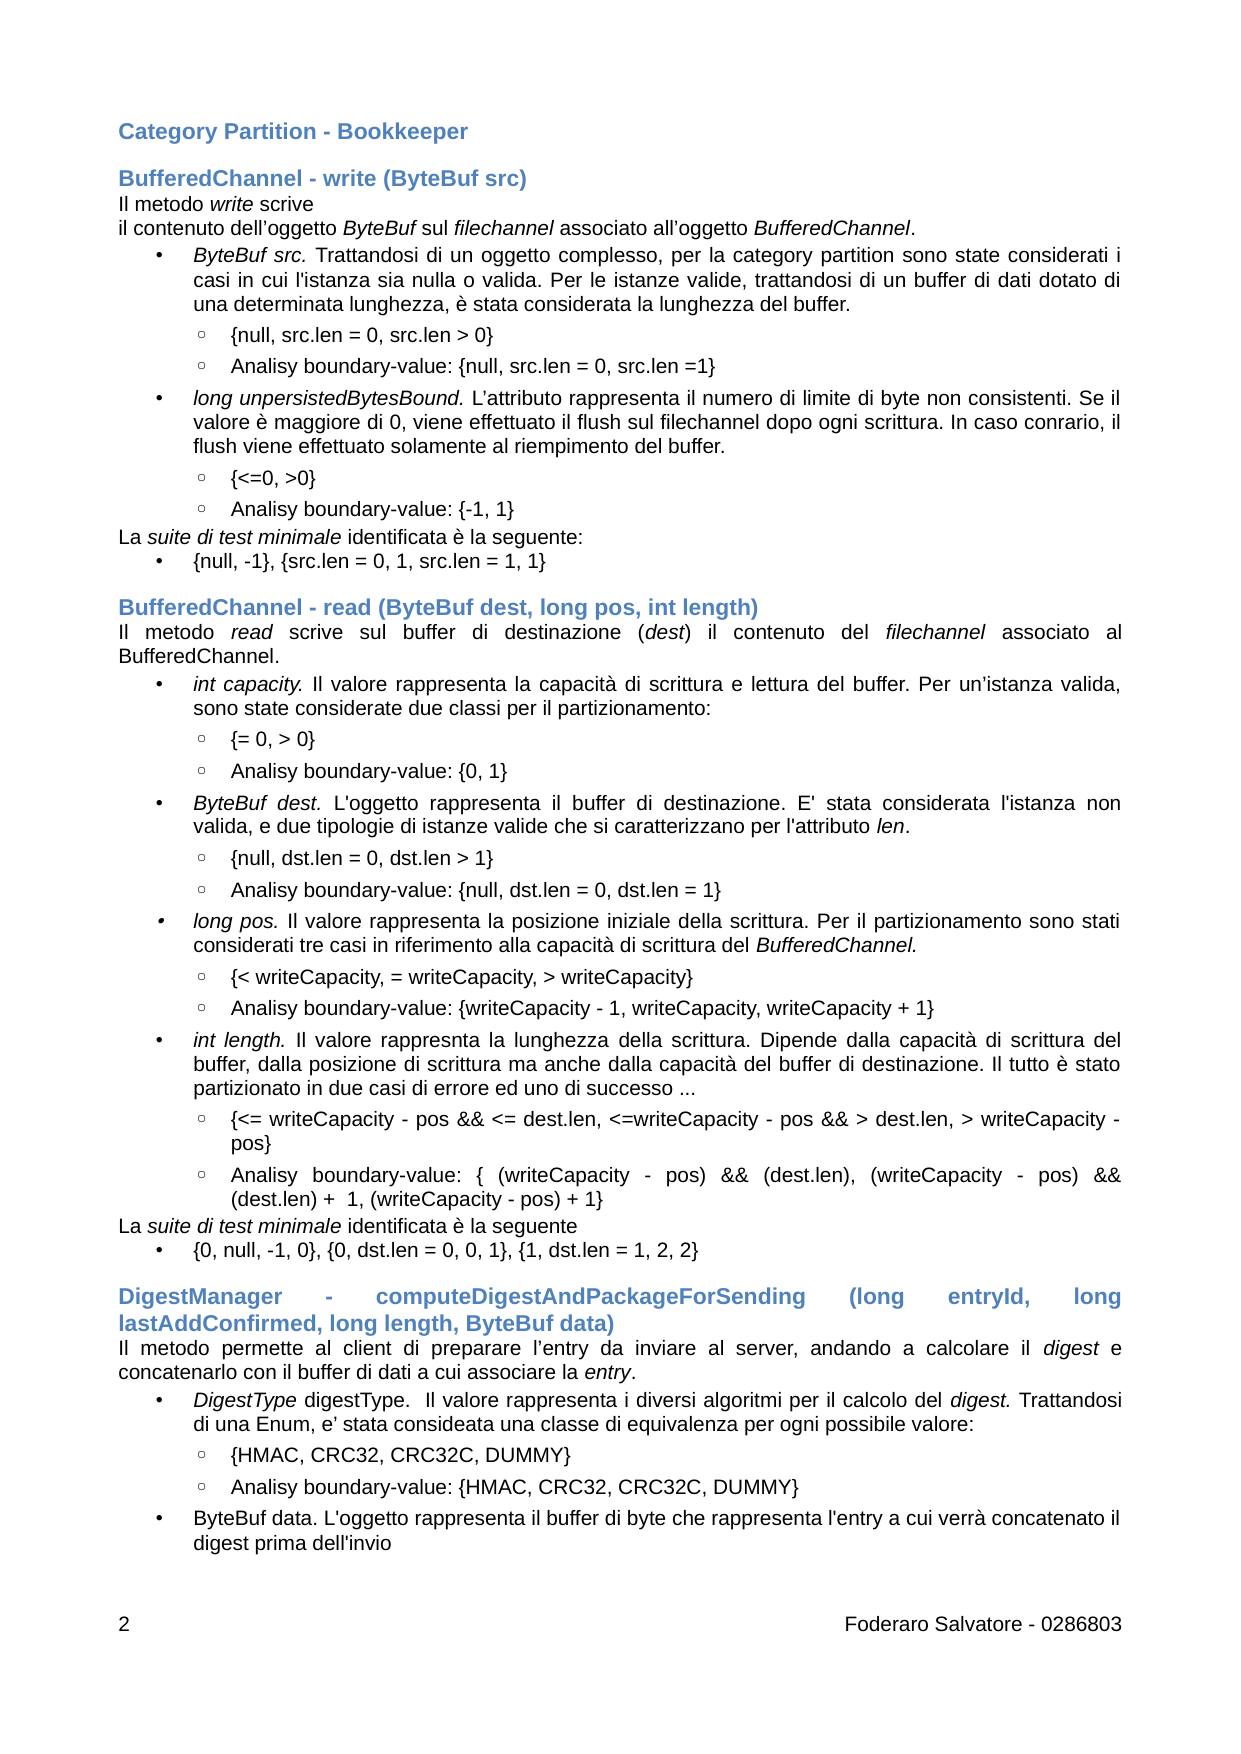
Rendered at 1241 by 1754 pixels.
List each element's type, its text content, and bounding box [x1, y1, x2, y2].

list DigestType digestType. Il valore rappresenta i diversi algoritmi per il calcolo del digest. Trattandosi di una Enum, e’ stata consideata una classe di equivalenza per ogni possibile valore: [156, 1388, 1122, 1436]
list Analisy boundary-value: {-1, 1} [193, 497, 1122, 521]
subtitle DigestManager - computeDigestAndPackageForSending (long entryId, long lastAddConfirmed, long length, ByteBuf data) [118, 1283, 1122, 1336]
text Il metodo read scrive sul buffer di destinazione (dest) il contenuto del filechannel associato al BufferedChannel. [118, 620, 1122, 668]
subtitle Category Partition - Bookkeeper [118, 118, 1122, 144]
list ByteBuf dest. L'oggetto rappresenta il buffer di destinazione. E' stata considerata l'istanza non valida, e due tipologie di istanze valide che si caratterizzano per l'attributo len. [156, 790, 1122, 838]
list Analisy boundary-value: {0, 1} [193, 759, 1122, 783]
list {<=0, >0} [193, 465, 1122, 489]
list Analisy boundary-value: {HMAC, CRC32, CRC32C, DUMMY} [193, 1475, 1122, 1499]
list long pos. Il valore rappresenta la posizione iniziale della scrittura. Per il partizionamento sono stati considerati tre casi in riferimento alla capacità di scrittura del BufferedChannel. [156, 909, 1122, 957]
list ByteBuf data. L'oggetto rappresenta il buffer di byte che rappresenta l'entry a cui verrà concatenato il digest prima dell'invio [156, 1506, 1122, 1554]
list {<= writeCapacity - pos && <= dest.len, <=writeCapacity - pos && > dest.len, > writeCapacity - pos} [193, 1107, 1122, 1155]
list Analisy boundary-value: {null, dst.len = 0, dst.len = 1} [193, 877, 1122, 901]
list {null, src.len = 0, src.len > 0} [193, 323, 1122, 347]
list Analisy boundary-value: {null, src.len = 0, src.len =1} [193, 354, 1122, 378]
list {null, dst.len = 0, dst.len > 1} [193, 846, 1122, 870]
subtitle BufferedChannel - read (ByteBuf dest, long pos, int length) [118, 594, 1122, 620]
list long unpersistedBytesBound. L’attributo rappresenta il numero di limite di byte non consistenti. Se il valore è maggiore di 0, viene effettuato il flush sul filechannel dopo ogni scrittura. In caso conrario, il flush viene effettuato solamente al riempimento del buffer. [156, 386, 1122, 458]
text La suite di test minimale identificata è la seguente: [118, 525, 1122, 549]
text Il metodo permette al client di preparare l’entry da inviare al server, andando a calcolare il digest e concatenarlo con il buffer di dati a cui associare la entry. [118, 1336, 1122, 1384]
list int capacity. Il valore rappresenta la capacità di scrittura e lettura del buffer. Per un’istanza valida, sono state considerate due classi per il partizionamento: [156, 672, 1122, 720]
list {< writeCapacity, = writeCapacity, > writeCapacity} [193, 964, 1122, 988]
list {HMAC, CRC32, CRC32C, DUMMY} [193, 1443, 1122, 1467]
text La suite di test minimale identificata è la seguente [118, 1214, 1122, 1238]
list {0, null, -1, 0}, {0, dst.len = 0, 0, 1}, {1, dst.len = 1, 2, 2} [156, 1238, 1122, 1262]
list {null, -1}, {src.len = 0, 1, src.len = 1, 1} [156, 549, 1122, 573]
subtitle BufferedChannel - write (ByteBuf src) [118, 165, 1122, 192]
list {= 0, > 0} [193, 727, 1122, 751]
text il contenuto dell’oggetto ByteBuf sul filechannel associato all’oggetto BufferedChannel. [118, 216, 1122, 239]
list Analisy boundary-value: { (writeCapacity - pos) && (dest.len), (writeCapacity - pos) && (dest.len) + 1, (writeCapacity - pos) + 1} [193, 1163, 1122, 1211]
list Analisy boundary-value: {writeCapacity - 1, writeCapacity, writeCapacity + 1} [193, 996, 1122, 1020]
list ByteBuf src. Trattandosi di un oggetto complesso, per la category partition sono state considerati i casi in cui l'istanza sia nulla o valida. Per le istanze valide, trattandosi di un buffer di dati dotato di una determinata lunghezza, è stata considerata la lunghezza del buffer. [156, 243, 1122, 315]
text Il metodo write scrive [118, 192, 1122, 216]
list int length. Il valore rappresnta la lunghezza della scrittura. Dipende dalla capacità di scrittura del buffer, dalla posizione di scrittura ma anche dalla capacità del buffer di destinazione. Il tutto è stato partizionato in due casi di errore ed uno di successo ... [156, 1028, 1122, 1099]
